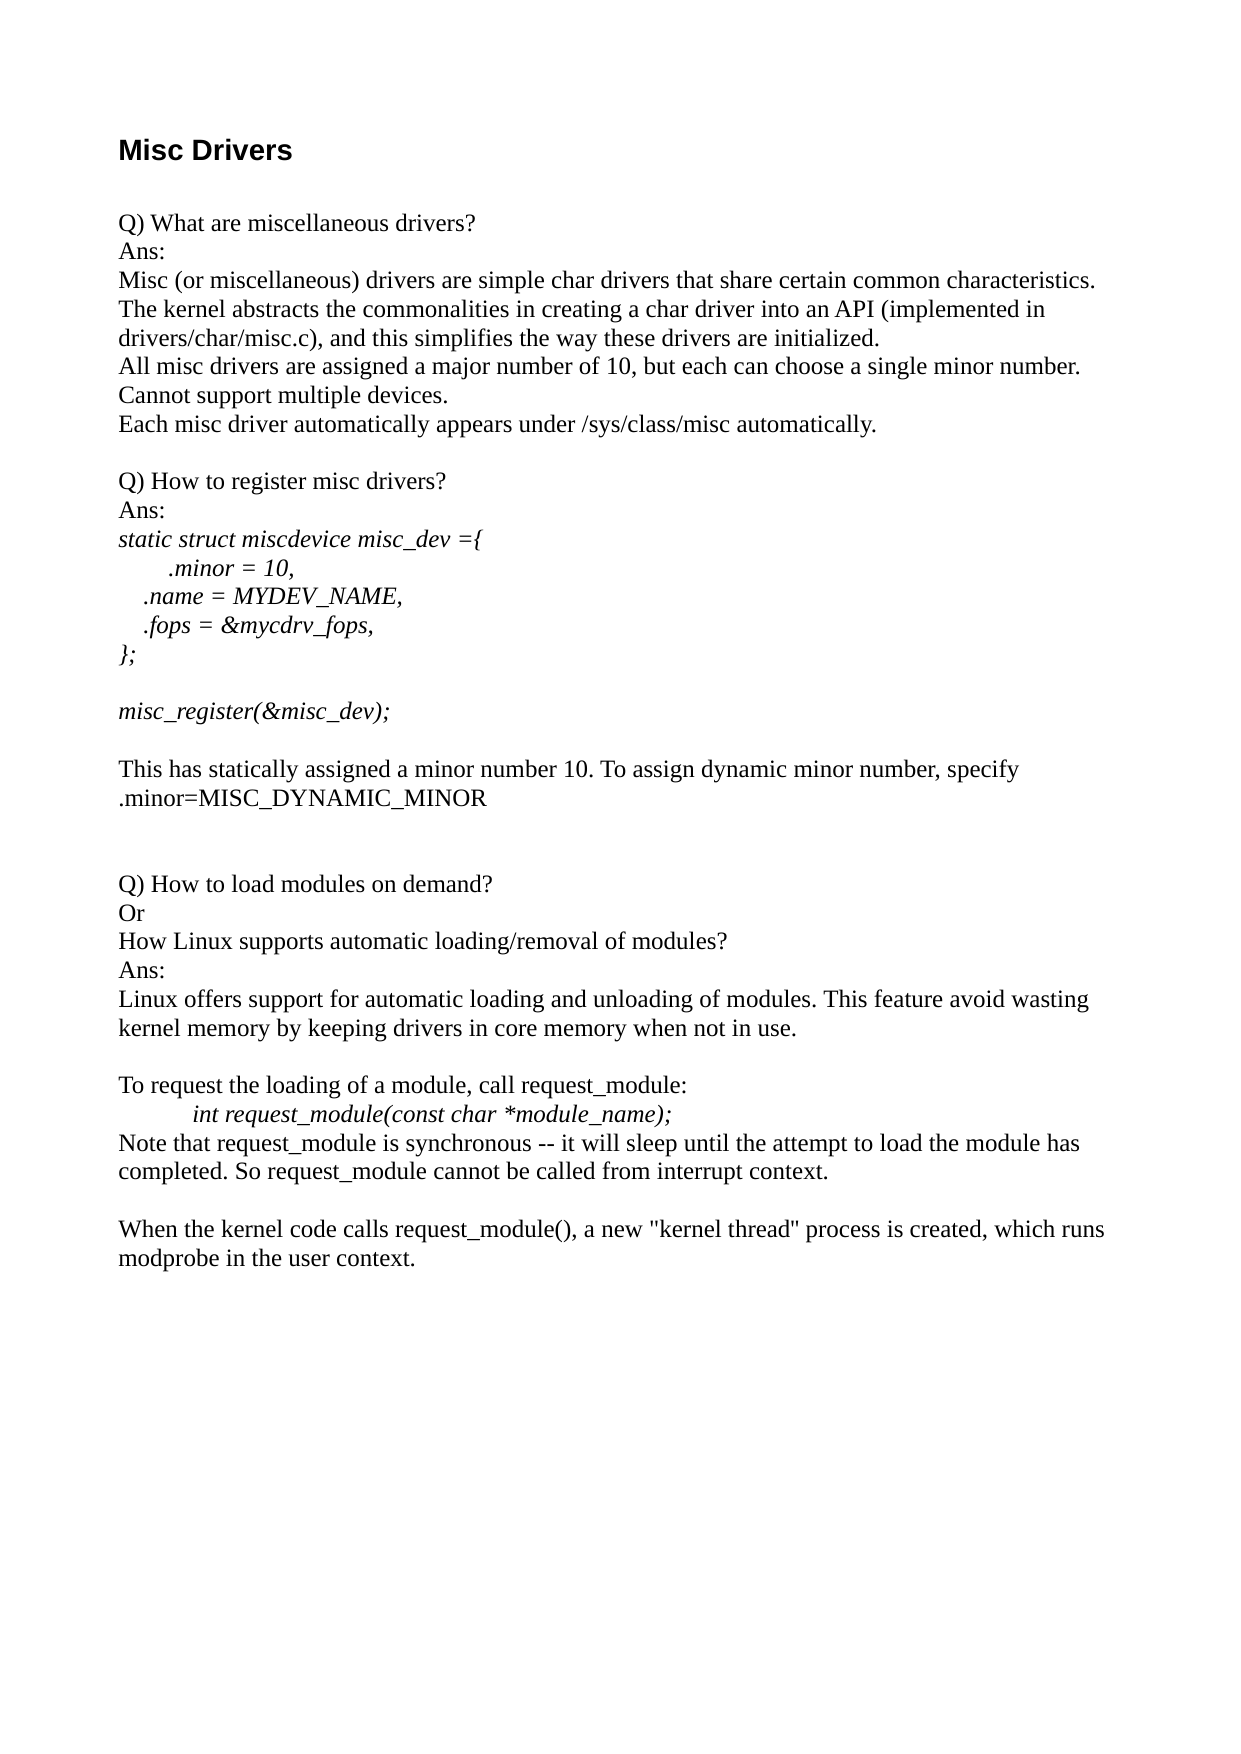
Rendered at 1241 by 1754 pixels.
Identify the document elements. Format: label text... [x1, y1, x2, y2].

text Q) How to register misc drivers? [118, 466, 1122, 495]
text .minor = 10, [118, 553, 1122, 581]
text misc_register(&misc_dev); [118, 696, 1122, 725]
text This has statically assigned a minor number 10. To assign dynamic minor number, specify [118, 754, 1122, 783]
text Or [118, 898, 1122, 926]
text Linux offers support for automatic loading and unloading of modules. This feature avoid wasting kernel memory by keeping drivers in core memory when not in use. [118, 984, 1122, 1041]
text Each misc driver automatically appears under /sys/class/misc automatically. [118, 409, 1122, 438]
text Note that request_module is synchronous -- it will sleep until the attempt to load the module has completed. So request_module cannot be called from interrupt context. [118, 1128, 1122, 1185]
text Q) What are miscellaneous drivers? [118, 208, 1122, 236]
text static struct miscdevice misc_dev ={ [118, 524, 1122, 553]
text Ans: [118, 955, 1122, 984]
text When the kernel code calls request_module(), a new "kernel thread'' process is created, which runs modprobe in the user context. [118, 1214, 1122, 1271]
subtitle Misc Drivers [118, 133, 1122, 166]
text Ans: [118, 236, 1122, 265]
text .fops = &mycdrv_fops, [118, 610, 1122, 639]
text Q) How to load modules on demand? [118, 869, 1122, 898]
text How Linux supports automatic loading/removal of modules? [118, 926, 1122, 955]
text }; [118, 639, 1122, 668]
text Cannot support multiple devices. [118, 380, 1122, 409]
text int request_module(const char *module_name); [118, 1099, 1122, 1128]
text .minor=MISC_DYNAMIC_MINOR [118, 783, 1122, 811]
text The kernel abstracts the commonalities in creating a char driver into an API (implemented in drivers/char/misc.c), and this simplifies the way these drivers are initialized. [118, 294, 1122, 351]
text .name = MYDEV_NAME, [118, 581, 1122, 610]
text To request the loading of a module, call request_module: [118, 1070, 1122, 1099]
text Misc (or miscellaneous) drivers are simple char drivers that share certain common characteristics. [118, 265, 1122, 294]
text Ans: [118, 495, 1122, 524]
text All misc drivers are assigned a major number of 10, but each can choose a single minor number. [118, 351, 1122, 380]
